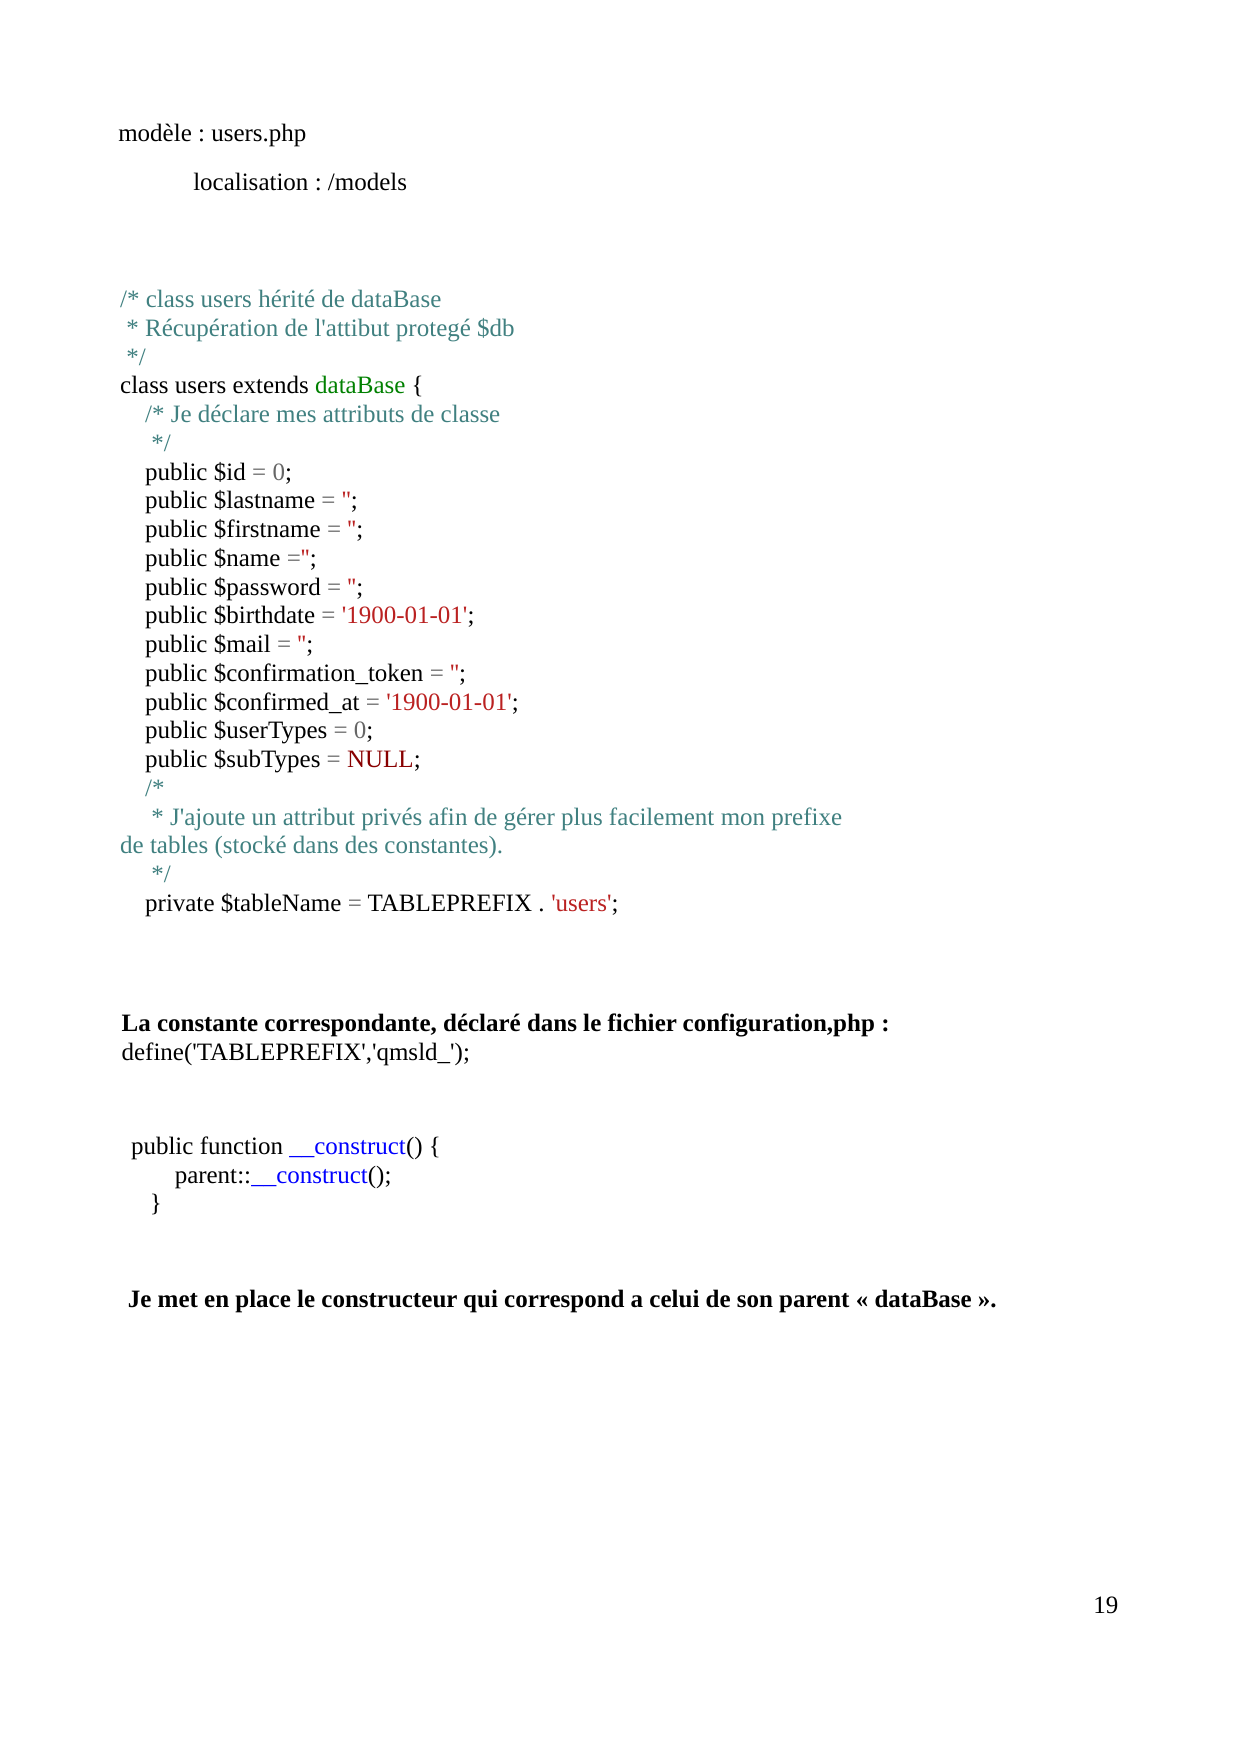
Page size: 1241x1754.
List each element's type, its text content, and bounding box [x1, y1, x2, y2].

text 19 [118, 1590, 1122, 1619]
text modèle : users.php [118, 118, 1122, 147]
text localisation : /models [118, 167, 1122, 196]
